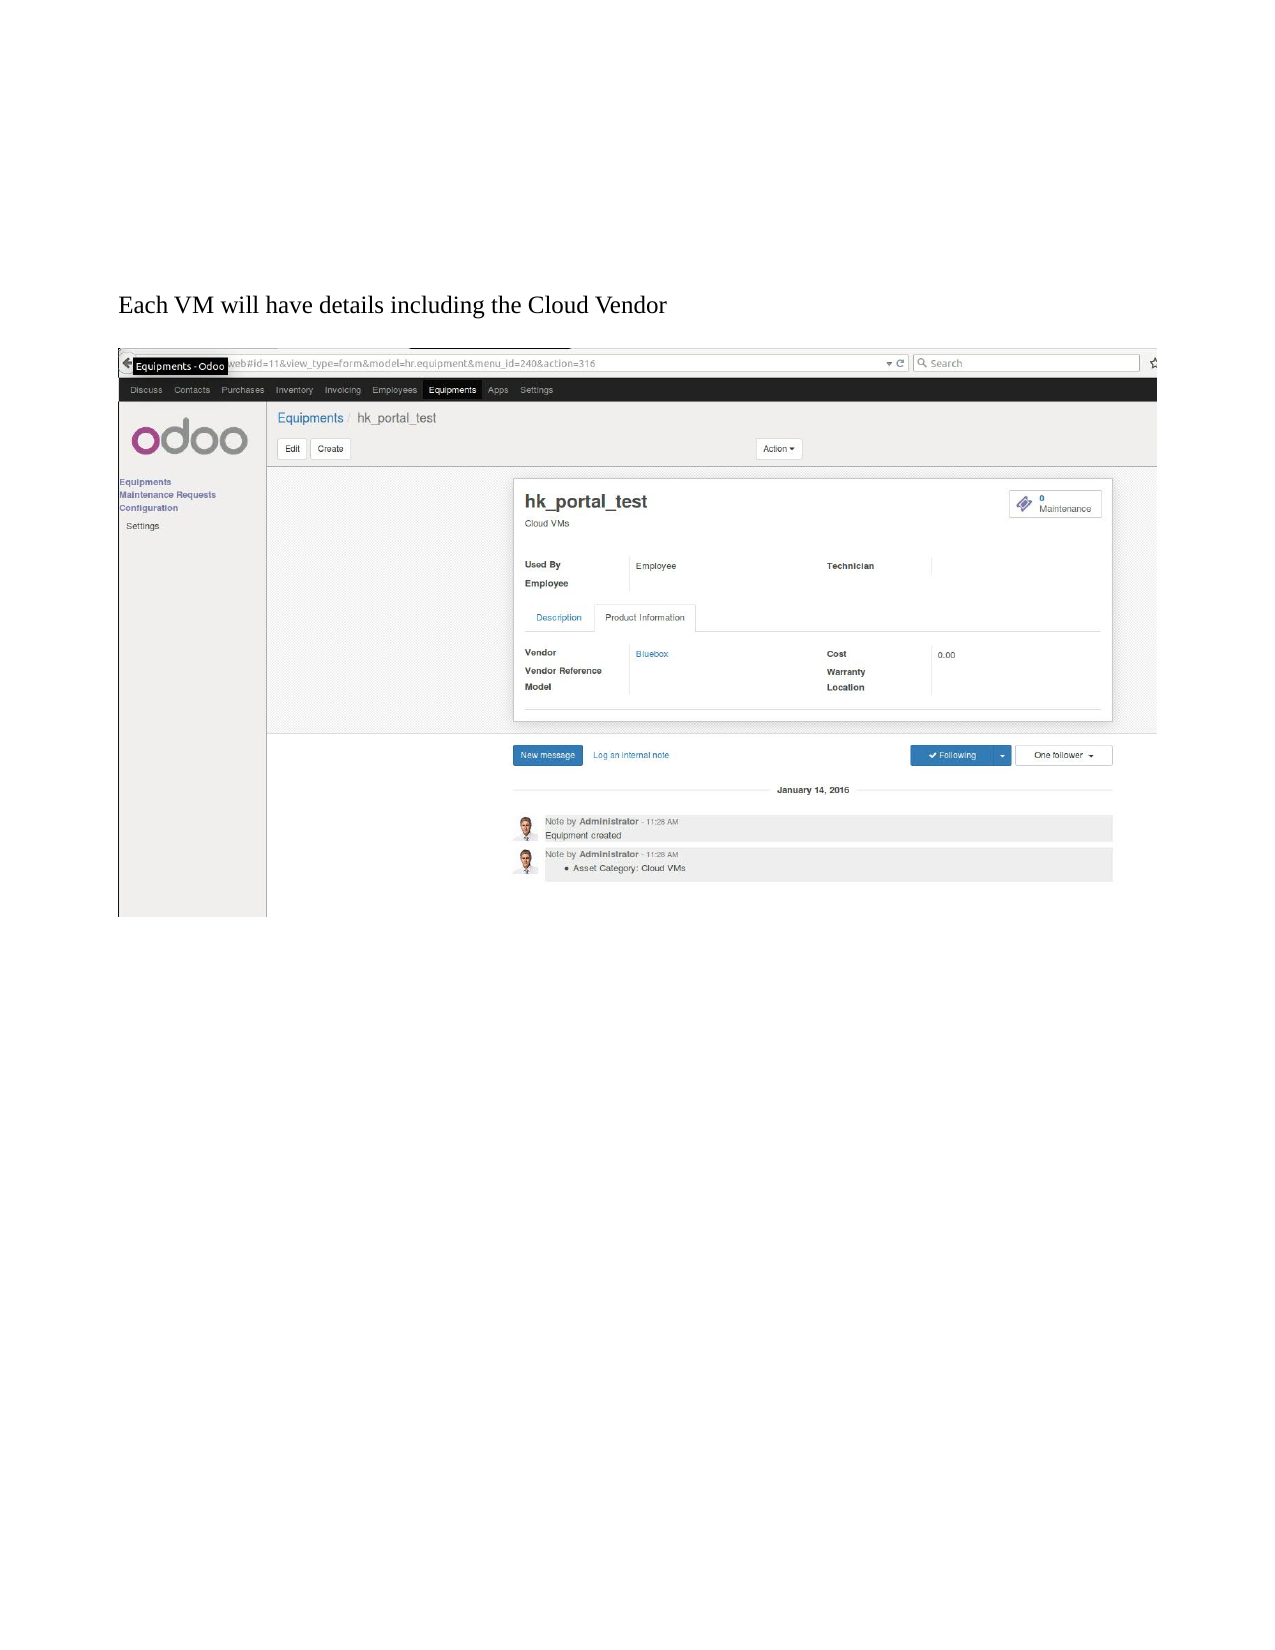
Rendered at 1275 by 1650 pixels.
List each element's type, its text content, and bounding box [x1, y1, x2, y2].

picture [118, 348, 1157, 917]
text Each VM will have details including the Cloud Vendor [118, 291, 1157, 319]
